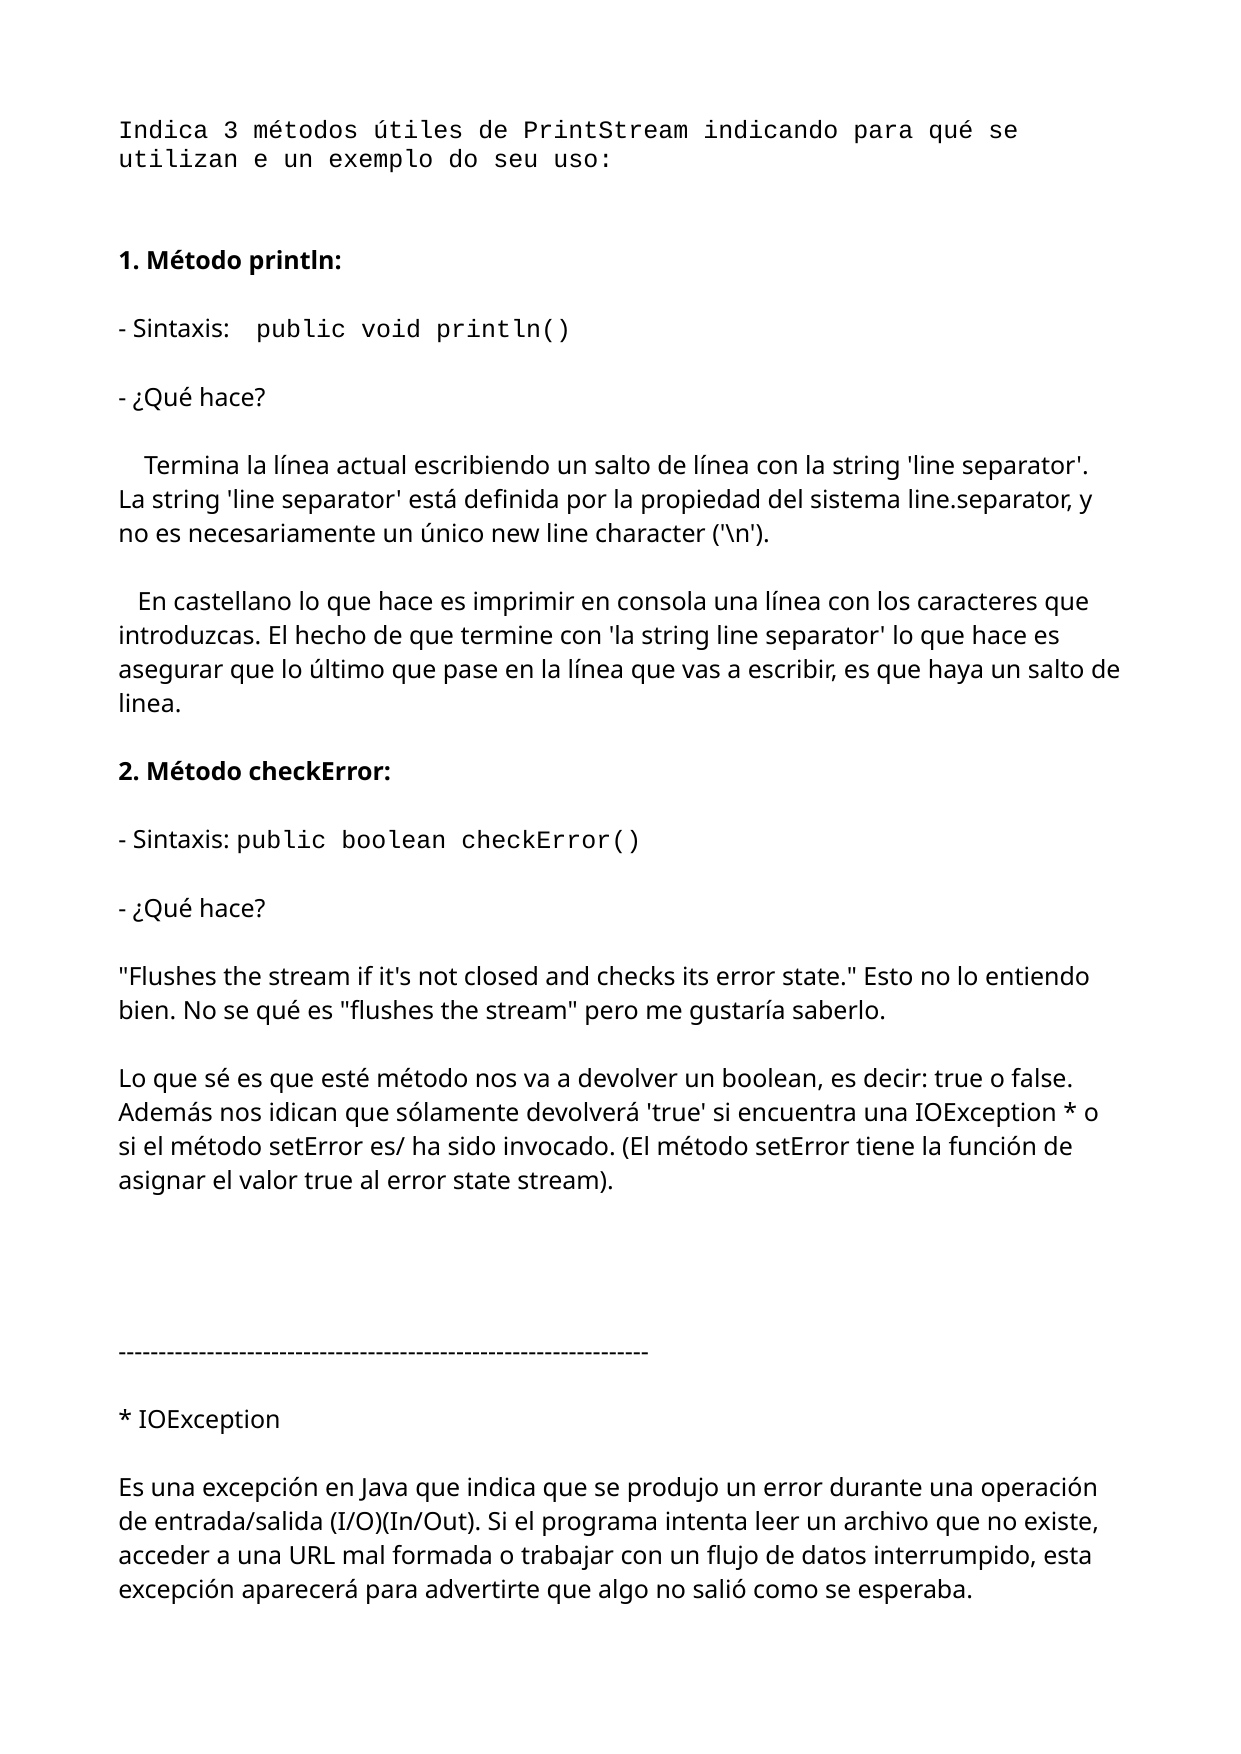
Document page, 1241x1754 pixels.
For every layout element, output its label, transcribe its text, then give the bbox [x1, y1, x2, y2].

text - ¿Qué hace? [118, 379, 1122, 413]
text - Sintaxis: public boolean checkError() [118, 822, 1122, 856]
text * IOException [118, 1401, 1122, 1436]
text "Flushes the stream if it's not closed and checks its error state." Esto no lo entiendo bien. No se qué es "flushes the stream" pero me gustaría saberlo. [118, 959, 1122, 1027]
text Termina la línea actual escribiendo un salto de línea con la string 'line separator'. La string 'line separator' está definida por la propiedad del sistema line.separator, y no es necesariamente un único new line character ('\n'). [118, 447, 1122, 550]
text Lo que sé es que esté método nos va a devolver un boolean, es decir: true o false. Además nos idican que sólamente devolverá 'true' si encuentra una IOException * o si el método setError es/ ha sido invocado. (El método setError tiene la función de asignar el valor true al error state stream). [118, 1061, 1122, 1197]
text - Sintaxis: public void println() [118, 311, 1122, 345]
text Indica 3 métodos útiles de PrintStream indicando para qué se utilizan e un exemplo do seu uso: [118, 118, 1122, 175]
text - ¿Qué hace? [118, 891, 1122, 924]
text ------------------------------------------------------------------ [118, 1333, 1122, 1367]
text 2. Método checkError: [118, 754, 1122, 788]
text Es una excepción en Java que indica que se produjo un error durante una operación de entrada/salida (I/O)(In/Out). Si el programa intenta leer un archivo que no existe, acceder a una URL mal formada o trabajar con un flujo de datos interrumpido, esta excepción aparecerá para advertirte que algo no salió como se esperaba. [118, 1469, 1122, 1606]
text 1. Método println: [118, 243, 1122, 277]
text En castellano lo que hace es imprimir en consola una línea con los caracteres que introduzcas. El hecho de que termine con 'la string line separator' lo que hace es asegurar que lo último que pase en la línea que vas a escribir, es que haya un salto de linea. [118, 584, 1122, 720]
